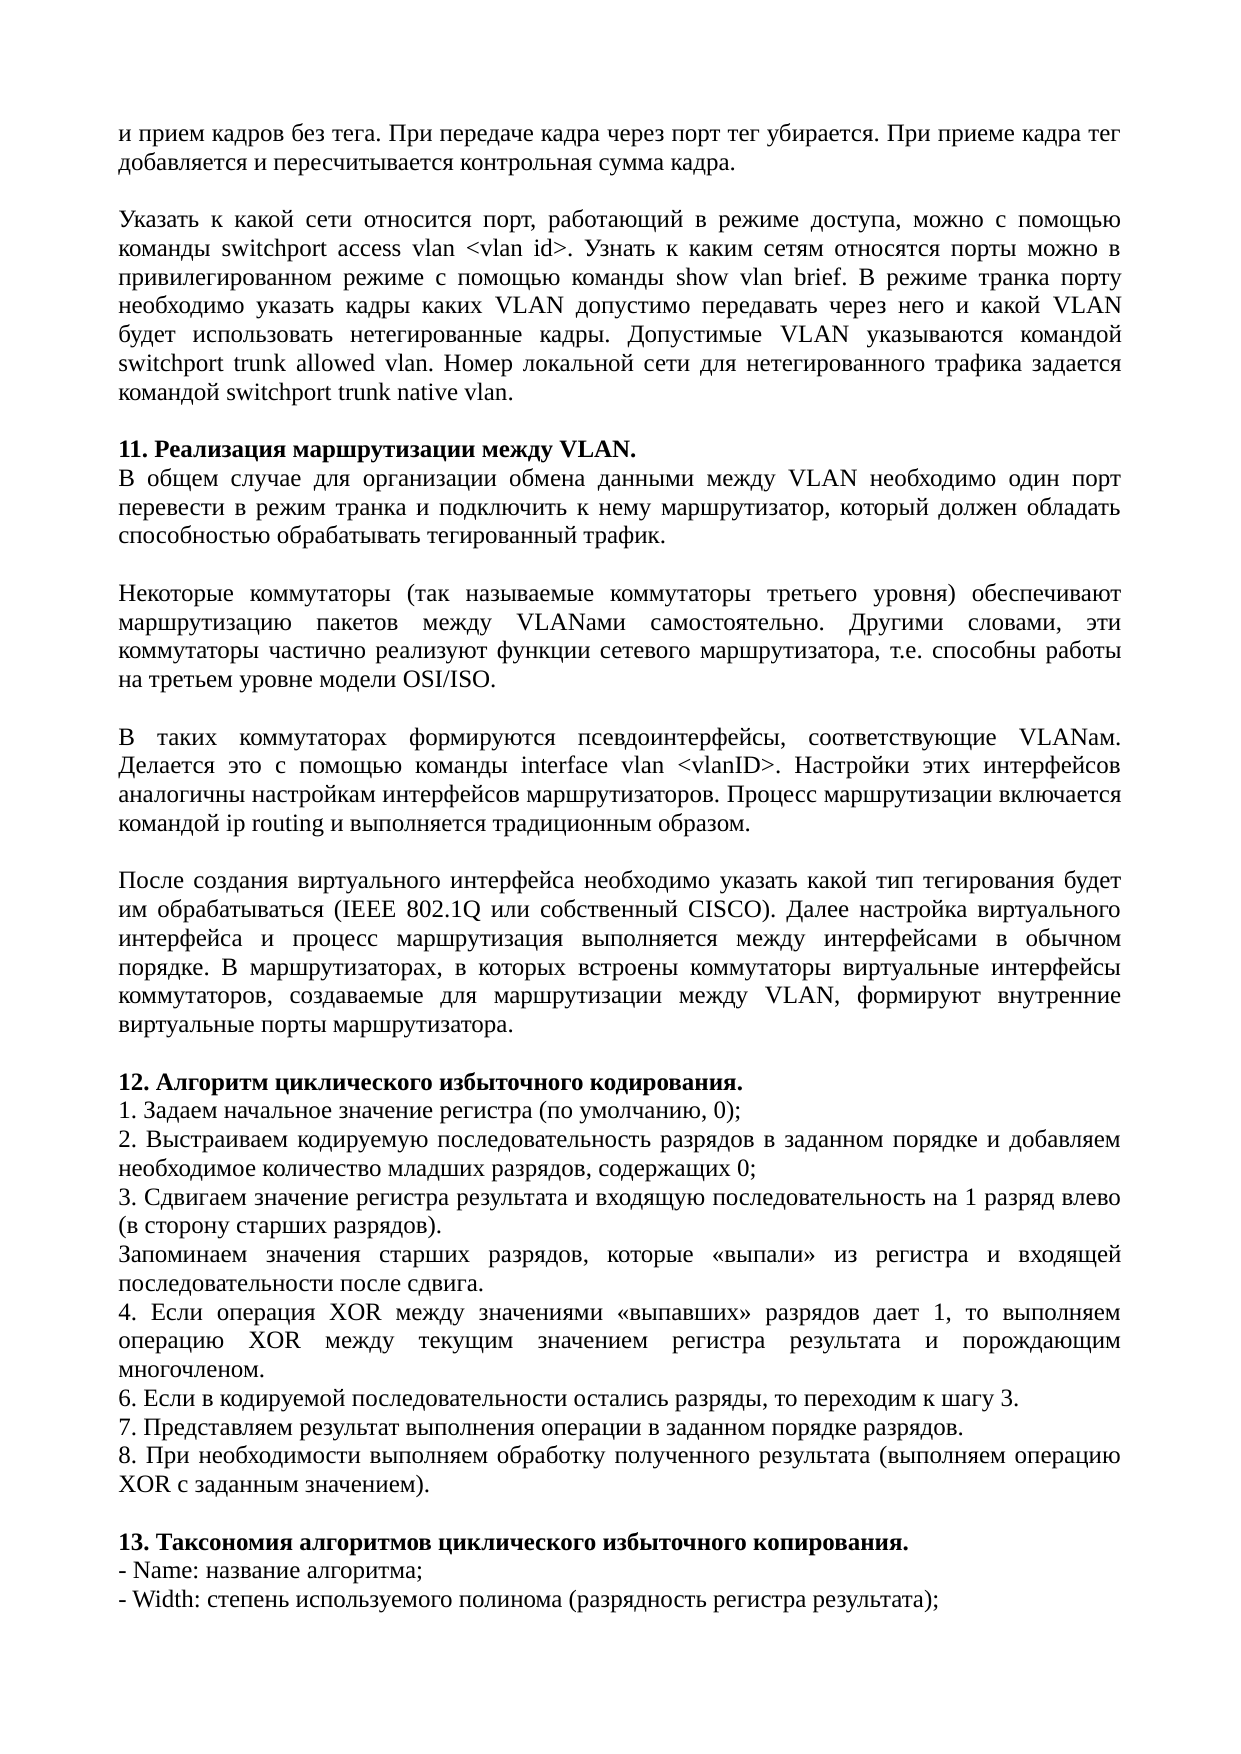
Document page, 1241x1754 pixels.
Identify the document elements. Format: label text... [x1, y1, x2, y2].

text В общем случае для организации обмена данными между VLAN необходимо один порт перевести в режим транка и подключить к нему маршрутизатор, который должен обладать способностью обрабатывать тегированный трафик. [118, 463, 1122, 549]
text - Name: название алгоритма; [118, 1556, 1122, 1584]
text В таких коммутаторах формируются псевдоинтерфейсы, соответствующие VLANам. Делается это с помощью команды interface vlan <vlanID>. Настройки этих интерфейсов аналогичны настройкам интерфейсов маршрутизаторов. Процесс маршрутизации включается командой ip routing и выполняется традиционным образом. [118, 722, 1122, 837]
text Некоторые коммутаторы (так называемые коммутаторы третьего уровня) обеспечивают маршрутизацию пакетов между VLANами самостоятельно. Другими словами, эти коммутаторы частично реализуют функции сетевого маршрутизатора, т.е. способны работы на третьем уровне модели OSI/ISO. [118, 578, 1122, 693]
text После создания виртуального интерфейса необходимо указать какой тип тегирования будет им обрабатываться (IEEE 802.1Q или собственный CISCO). Далее настройка виртуального интерфейса и процесс маршрутизация выполняется между интерфейсами в обычном порядке. В маршрутизаторах, в которых встроены коммутаторы виртуальные интерфейсы коммутаторов, создаваемые для маршрутизации между VLAN, формируют внутренние виртуальные порты маршрутизатора. [118, 866, 1122, 1038]
text Указать к какой сети относится порт, работающий в режиме доступа, можно с помощью команды switchport access vlan <vlan id>. Узнать к каким сетям относятся порты можно в привилегированном режиме с помощью команды show vlan brief. В режиме транка порту необходимо указать кадры каких VLAN допустимо передавать через него и какой VLAN будет использовать нетегированные кадры. Допустимые VLAN указываются командой switchport trunk allowed vlan. Номер локальной сети для нетегированного трафика задается командой switchport trunk native vlan. [118, 204, 1122, 406]
text - Width: степень используемого полинома (разрядность регистра результата); [118, 1584, 1122, 1613]
text 11. Реализация маршрутизации между VLAN. [118, 434, 1122, 463]
text 2. Выстраиваем кодируемую последовательность разрядов в заданном порядке и добавляем необходимое количество младших разрядов, содержащих 0; [118, 1124, 1122, 1182]
text Запоминаем значения старших разрядов, которые «выпали» из регистра и входящей последовательности после сдвига. [118, 1239, 1122, 1297]
text 6. Если в кодируемой последовательности остались разряды, то переходим к шагу 3. [118, 1383, 1122, 1412]
text 8. При необходимости выполняем обработку полученного результата (выполняем операцию XOR с заданным значением). [118, 1441, 1122, 1498]
text 3. Сдвигаем значение регистра результата и входящую последовательность на 1 разряд влево (в сторону старших разрядов). [118, 1182, 1122, 1239]
text 13. Таксономия алгоритмов циклического избыточного копирования. [118, 1527, 1122, 1556]
text 7. Представляем результат выполнения операции в заданном порядке разрядов. [118, 1412, 1122, 1441]
text 4. Если операция XOR между значениями «выпавших» разрядов дает 1, то выполняем операцию XOR между текущим значением регистра результата и порождающим многочленом. [118, 1297, 1122, 1383]
text 12. Алгоритм циклического избыточного кодирования. [118, 1067, 1122, 1096]
text 1. Задаем начальное значение регистра (по умолчанию, 0); [118, 1096, 1122, 1124]
text и прием кадров без тега. При передаче кадра через порт тег убирается. При приеме кадра тег добавляется и пересчитывается контрольная сумма кадра. [118, 118, 1122, 176]
